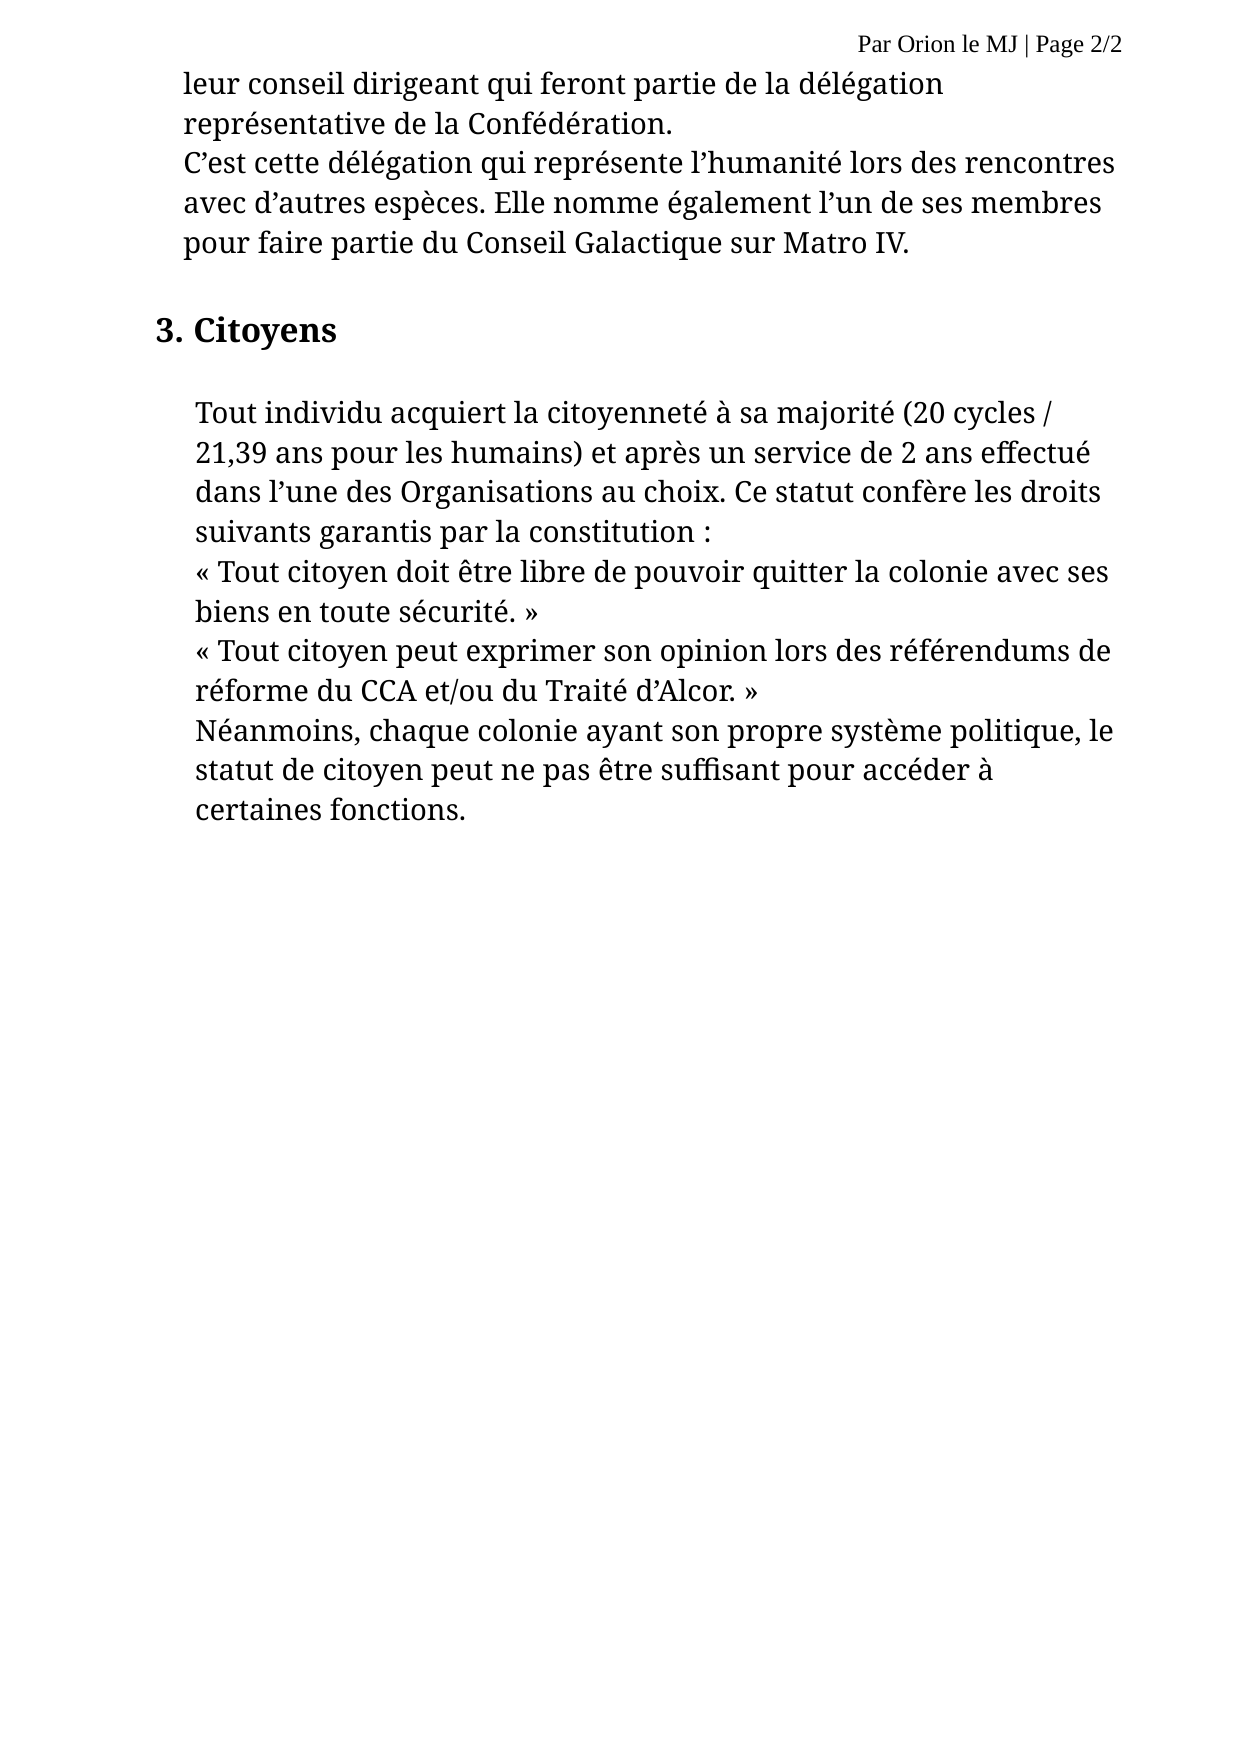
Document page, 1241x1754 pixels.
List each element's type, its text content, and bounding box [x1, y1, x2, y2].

text « Tout citoyen peut exprimer son opinion lors des référendums de réforme du CCA et/ou du Traité d’Alcor. » [195, 631, 1122, 710]
text Néanmoins, chaque colonie ayant son propre système politique, le statut de citoyen peut ne pas être suffisant pour accéder à certaines fonctions. [195, 710, 1122, 829]
text leur conseil dirigeant qui feront partie de la délégation représentative de la Confédération. [183, 63, 1122, 143]
list Citoyens [156, 307, 1122, 353]
text Tout individu acquiert la citoyenneté à sa majorité (20 cycles / 21,39 ans pour les humains) et après un service de 2 ans effectué dans l’une des Organisations au choix. Ce statut confère les droits suivants garantis par la constitution : [195, 392, 1122, 551]
text « Tout citoyen doit être libre de pouvoir quitter la colonie avec ses biens en toute sécurité. » [195, 551, 1122, 631]
text C’est cette délégation qui représente l’humanité lors des rencontres avec d’autres espèces. Elle nomme également l’un de ses membres pour faire partie du Conseil Galactique sur Matro IV. [183, 143, 1122, 262]
